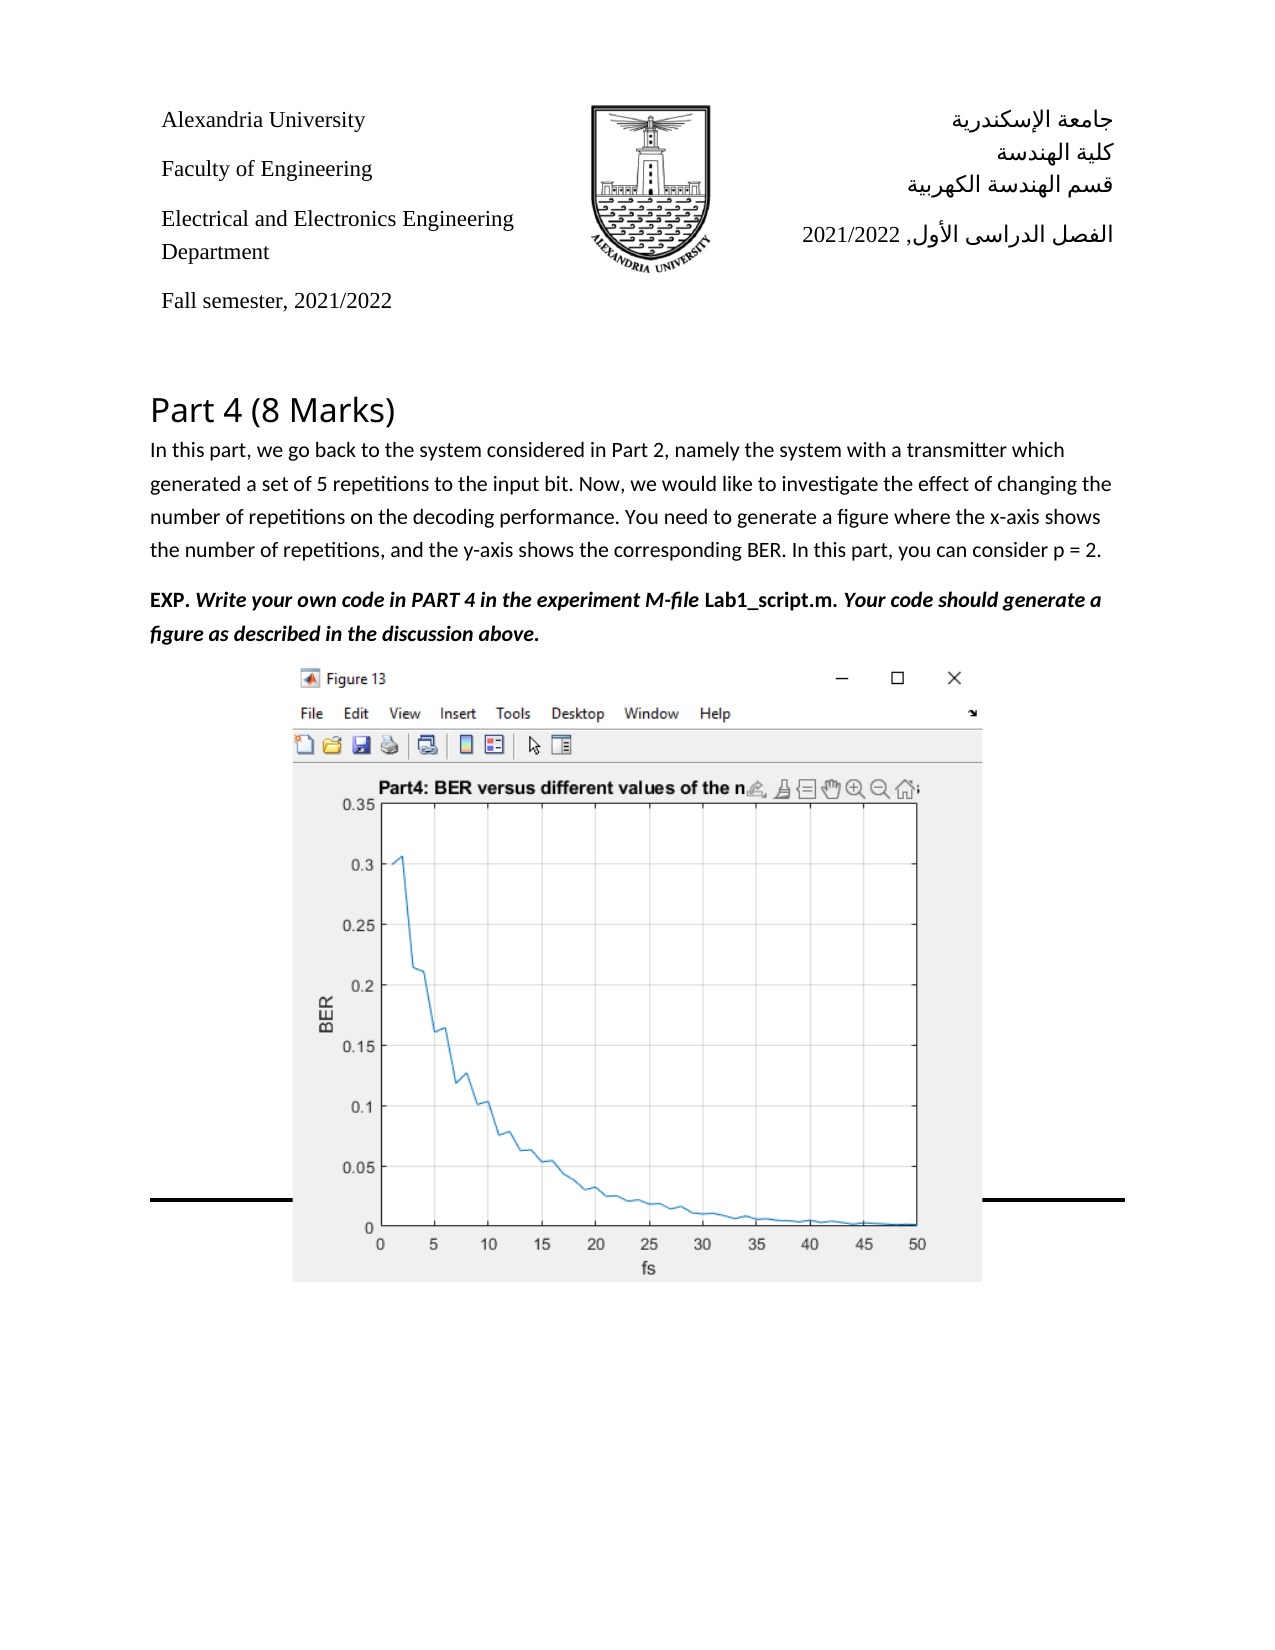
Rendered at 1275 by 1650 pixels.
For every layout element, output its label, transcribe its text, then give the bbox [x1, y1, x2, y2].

subtitle Part 4 (8 Marks) [150, 387, 1125, 432]
picture [566, 105, 734, 273]
picture [292, 662, 983, 1282]
text In this part, we go back to the system considered in Part 2, namely the system with a transmitter which generated a set of 5 repetitions to the input bit. Now, we would like to investigate the effect of changing the number of repetitions on the decoding performance. You need to generate a figure where the x-axis shows the number of repetitions, and the y-axis shows the corresponding BER. In this part, you can consider p = 2. [150, 436, 1125, 563]
text EXP. Write your own code in PART 4 in the experiment M-file Lab1_script.m. Your code should generate a figure as described in the discussion above. [150, 586, 1125, 646]
